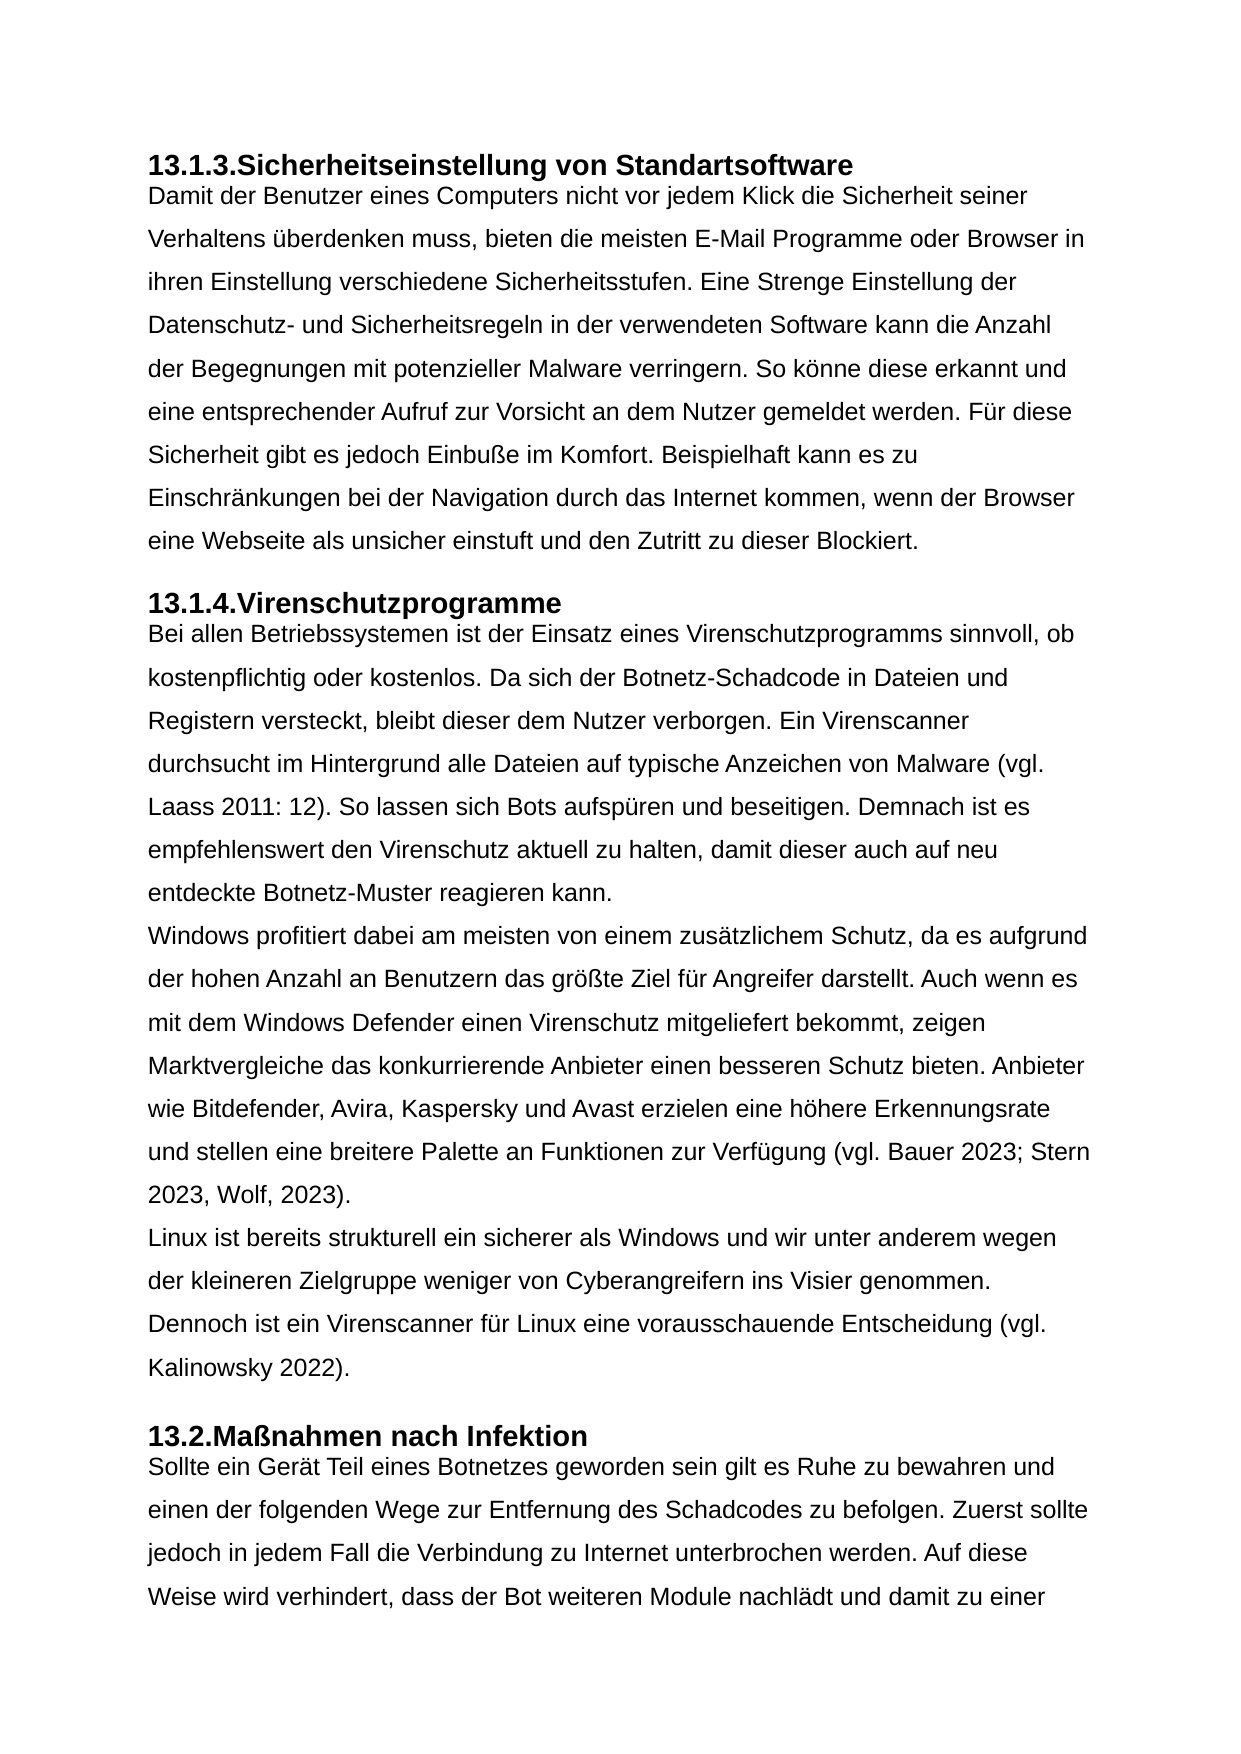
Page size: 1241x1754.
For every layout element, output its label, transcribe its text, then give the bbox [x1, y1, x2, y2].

text Bei allen Betriebssystemen ist der Einsatz eines Virenschutzprogramms sinnvoll, ob kostenpflichtig oder kostenlos. Da sich der Botnetz-Schadcode in Dateien und Registern versteckt, bleibt dieser dem Nutzer verborgen. Ein Virenscanner durchsucht im Hintergrund alle Dateien auf typische Anzeichen von Malware (vgl. Laass 2011: 12). So lassen sich Bots aufspüren und beseitigen. Demnach ist es empfehlenswert den Virenschutz aktuell zu halten, damit dieser auch auf neu entdeckte Botnetz-Muster reagieren kann. Windows profitiert dabei am meisten von einem zusätzlichem Schutz, da es aufgrund der hohen Anzahl an Benutzern das größte Ziel für Angreifer darstellt. Auch wenn es mit dem Windows Defender einen Virenschutz mitgeliefert bekommt, zeigen Marktvergleiche das konkurrierende Anbieter einen besseren Schutz bieten. Anbieter wie Bitdefender, Avira, Kaspersky und Avast erzielen eine höhere Erkennungsrate und stellen eine breitere Palette an Funktionen zur Verfügung (vgl. Bauer 2023; Stern 2023, Wolf, 2023). Linux ist bereits strukturell ein sicherer als Windows und wir unter anderem wegen der kleineren Zielgruppe weniger von Cyberangreifern ins Visier genommen. Dennoch ist ein Virenscanner für Linux eine vorausschauende Entscheidung (vgl. Kalinowsky 2022). [148, 619, 1093, 1381]
text Damit der Benutzer eines Computers nicht vor jedem Klick die Sicherheit seiner Verhaltens überdenken muss, bieten die meisten E-Mail Programme oder Browser in ihren Einstellung verschiedene Sicherheitsstufen. Eine Strenge Einstellung der Datenschutz- und Sicherheitsregeln in der verwendeten Software kann die Anzahl der Begegnungen mit potenzieller Malware verringern. So könne diese erkannt und eine entsprechender Aufruf zur Vorsicht an dem Nutzer gemeldet werden. Für diese Sicherheit gibt es jedoch Einbuße im Komfort. Beispielhaft kann es zu Einschränkungen bei der Navigation durch das Internet kommen, wenn der Browser eine Webseite als unsicher einstuft und den Zutritt zu dieser Blockiert. [148, 181, 1093, 555]
subtitle 13.1.3.Sicherheitseinstellung von Standartsoftware [148, 148, 1093, 181]
subtitle 13.2.Maßnahmen nach Infektion [148, 1419, 1093, 1452]
subtitle 13.1.4.Virenschutzprogramme [148, 586, 1093, 619]
text Sollte ein Gerät Teil eines Botnetzes geworden sein gilt es Ruhe zu bewahren und einen der folgenden Wege zur Entfernung des Schadcodes zu befolgen. Zuerst sollte jedoch in jedem Fall die Verbindung zu Internet unterbrochen werden. Auf diese Weise wird verhindert, dass der Bot weiteren Module nachlädt und damit zu einer [148, 1452, 1093, 1610]
